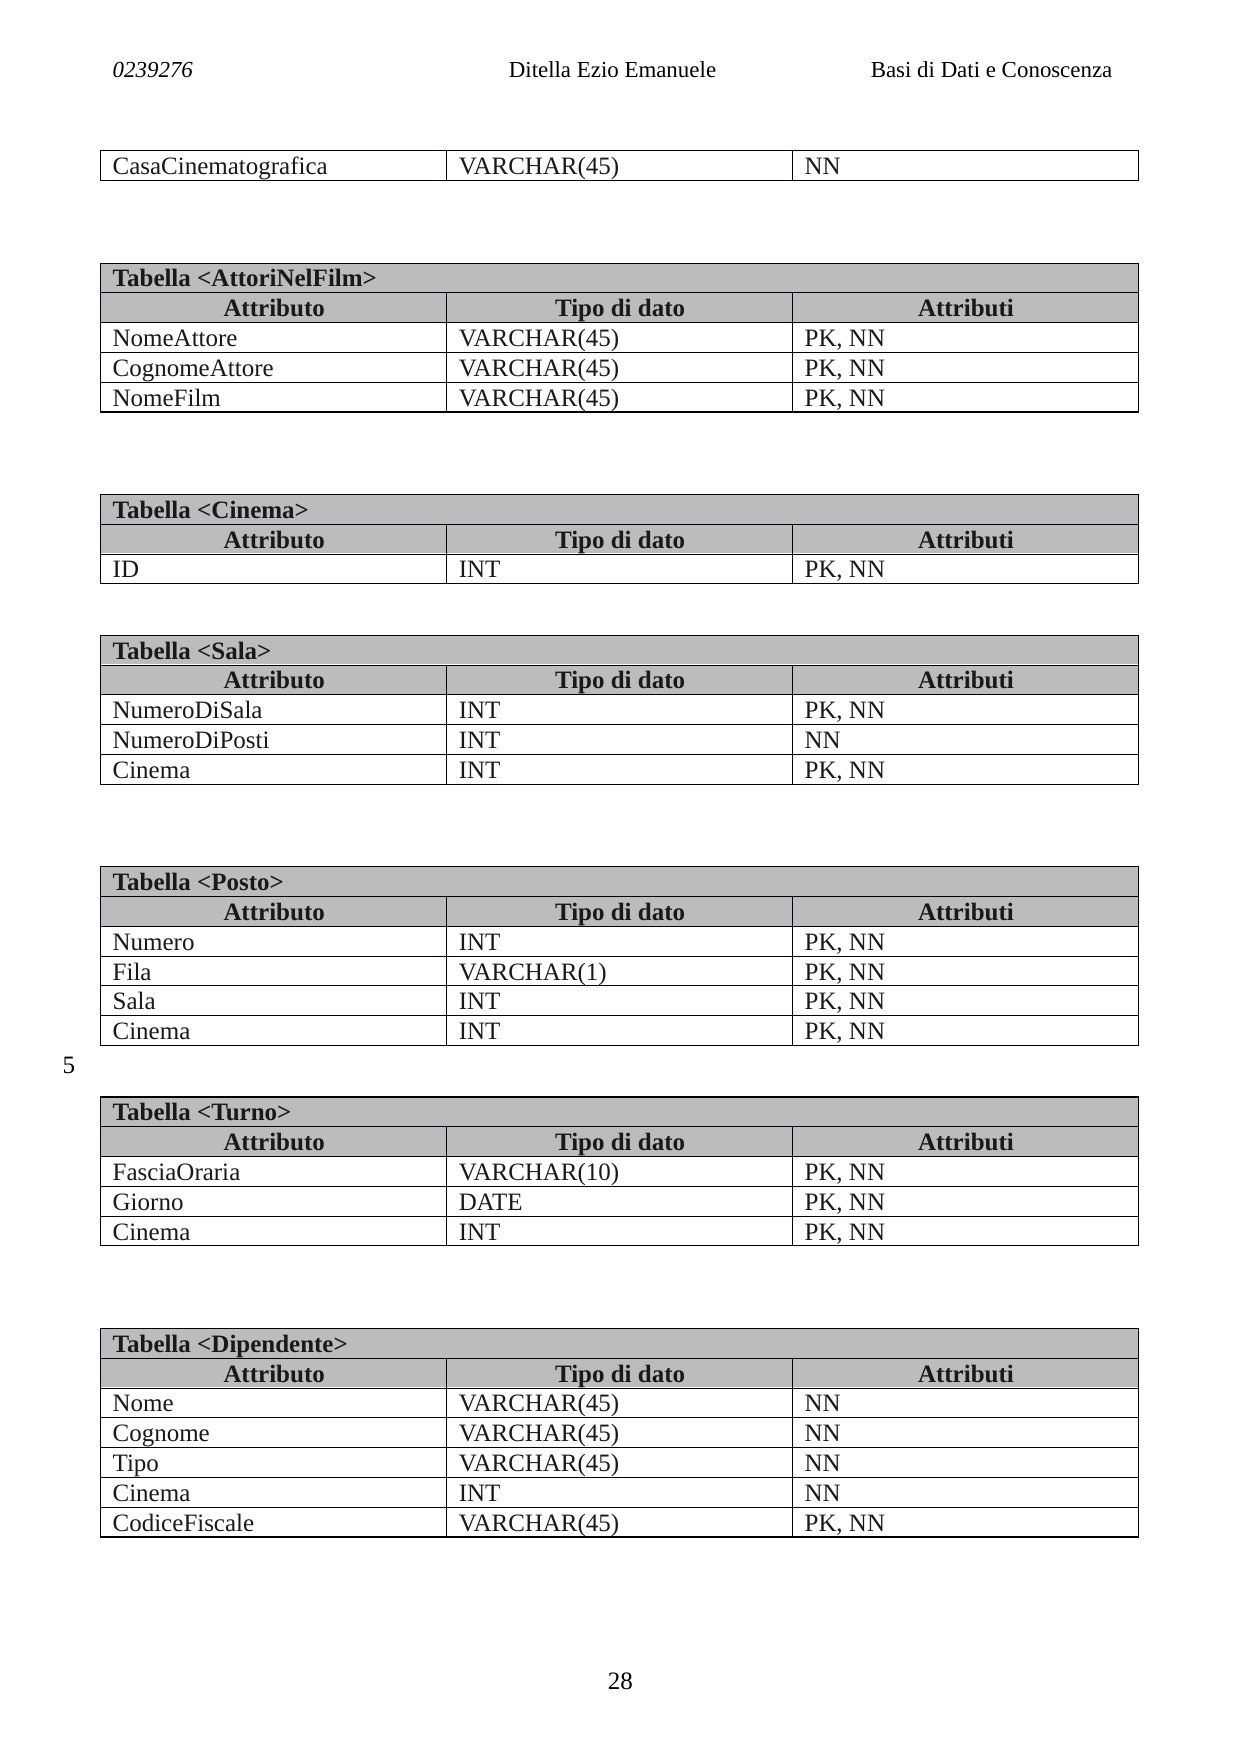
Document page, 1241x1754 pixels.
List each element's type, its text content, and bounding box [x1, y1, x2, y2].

table_cell CasaCinematografica [101, 151, 446, 180]
table_cell ID [101, 555, 446, 583]
table_cell PK, NN [793, 1016, 1138, 1045]
table_cell PK, NN [793, 957, 1138, 985]
table_cell Fila [101, 957, 446, 985]
table_cell NN [793, 1389, 1138, 1417]
table_cell Attributo [101, 1359, 446, 1387]
table_cell Tipo [101, 1448, 446, 1477]
table_cell VARCHAR(45) [447, 1448, 792, 1477]
table_cell NN [793, 725, 1138, 754]
table_header Tabella <Dipendente> [101, 1329, 1138, 1358]
table_cell NumeroDiPosti [101, 725, 446, 754]
table_header Tabella <Cinema> [101, 495, 1138, 524]
table_cell Tipo di dato [447, 1127, 792, 1156]
table_cell VARCHAR(45) [447, 353, 792, 382]
table_cell NumeroDiSala [101, 695, 446, 724]
table_header Tabella <AttoriNelFilm> [101, 264, 1138, 292]
table_cell INT [447, 555, 792, 583]
table_cell Tipo di dato [447, 666, 792, 694]
table_cell PK, NN [793, 383, 1138, 411]
table_cell FasciaOraria [101, 1157, 446, 1186]
table_cell Attributo [101, 897, 446, 926]
table_cell INT [447, 927, 792, 956]
table_cell Giorno [101, 1187, 446, 1216]
table_cell INT [447, 695, 792, 724]
table_cell VARCHAR(45) [447, 383, 792, 411]
table_cell Tipo di dato [447, 1359, 792, 1387]
table_cell Cinema [101, 755, 446, 784]
table_cell Sala [101, 986, 446, 1015]
table_cell Tipo di dato [447, 293, 792, 322]
table_header Tabella <Turno> [101, 1098, 1138, 1126]
table_cell NN [793, 1478, 1138, 1507]
table_cell CodiceFiscale [101, 1508, 446, 1536]
table_cell Attributo [101, 525, 446, 553]
table_cell VARCHAR(1) [447, 957, 792, 985]
table_cell Attributi [793, 1127, 1138, 1156]
table_cell PK, NN [793, 755, 1138, 784]
table_cell PK, NN [793, 353, 1138, 382]
table_cell VARCHAR(45) [447, 323, 792, 352]
table_cell CognomeAttore [101, 353, 446, 382]
table_cell Attributo [101, 666, 446, 694]
table_cell NomeFilm [101, 383, 446, 411]
table_cell PK, NN [793, 695, 1138, 724]
table_cell VARCHAR(45) [447, 1418, 792, 1447]
table_cell NomeAttore [101, 323, 446, 352]
table_cell NN [793, 1448, 1138, 1477]
table_cell Tipo di dato [447, 897, 792, 926]
table_cell INT [447, 725, 792, 754]
table_cell Attributi [793, 525, 1138, 553]
table_cell VARCHAR(45) [447, 1389, 792, 1417]
table_cell PK, NN [793, 927, 1138, 956]
table_cell Attributi [793, 897, 1138, 926]
table_cell INT [447, 1217, 792, 1245]
table_cell Attributi [793, 666, 1138, 694]
table_cell Cinema [101, 1217, 446, 1245]
table_header Tabella <Posto> [101, 867, 1138, 896]
table_cell DATE [447, 1187, 792, 1216]
table_header Tabella <Sala> [101, 636, 1138, 664]
table_cell Attributo [101, 1127, 446, 1156]
table_cell PK, NN [793, 1508, 1138, 1536]
table_cell Nome [101, 1389, 446, 1417]
table_cell VARCHAR(10) [447, 1157, 792, 1186]
table_cell PK, NN [793, 1157, 1138, 1186]
table_cell INT [447, 986, 792, 1015]
table_cell Attributo [101, 293, 446, 322]
table_cell INT [447, 755, 792, 784]
table_cell PK, NN [793, 555, 1138, 583]
table_cell Cinema [101, 1016, 446, 1045]
table_cell VARCHAR(45) [447, 1508, 792, 1536]
table_cell INT [447, 1016, 792, 1045]
table_cell PK, NN [793, 1187, 1138, 1216]
table_cell Attributi [793, 293, 1138, 322]
table_cell Numero [101, 927, 446, 956]
table_cell NN [793, 151, 1138, 180]
table_cell INT [447, 1478, 792, 1507]
table_cell Attributi [793, 1359, 1138, 1387]
table_cell Cognome [101, 1418, 446, 1447]
table_cell Cinema [101, 1478, 446, 1507]
table_cell PK, NN [793, 323, 1138, 352]
table_cell VARCHAR(45) [447, 151, 792, 180]
table_cell Tipo di dato [447, 525, 792, 553]
table_cell PK, NN [793, 986, 1138, 1015]
table_cell PK, NN [793, 1217, 1138, 1245]
table_cell NN [793, 1418, 1138, 1447]
